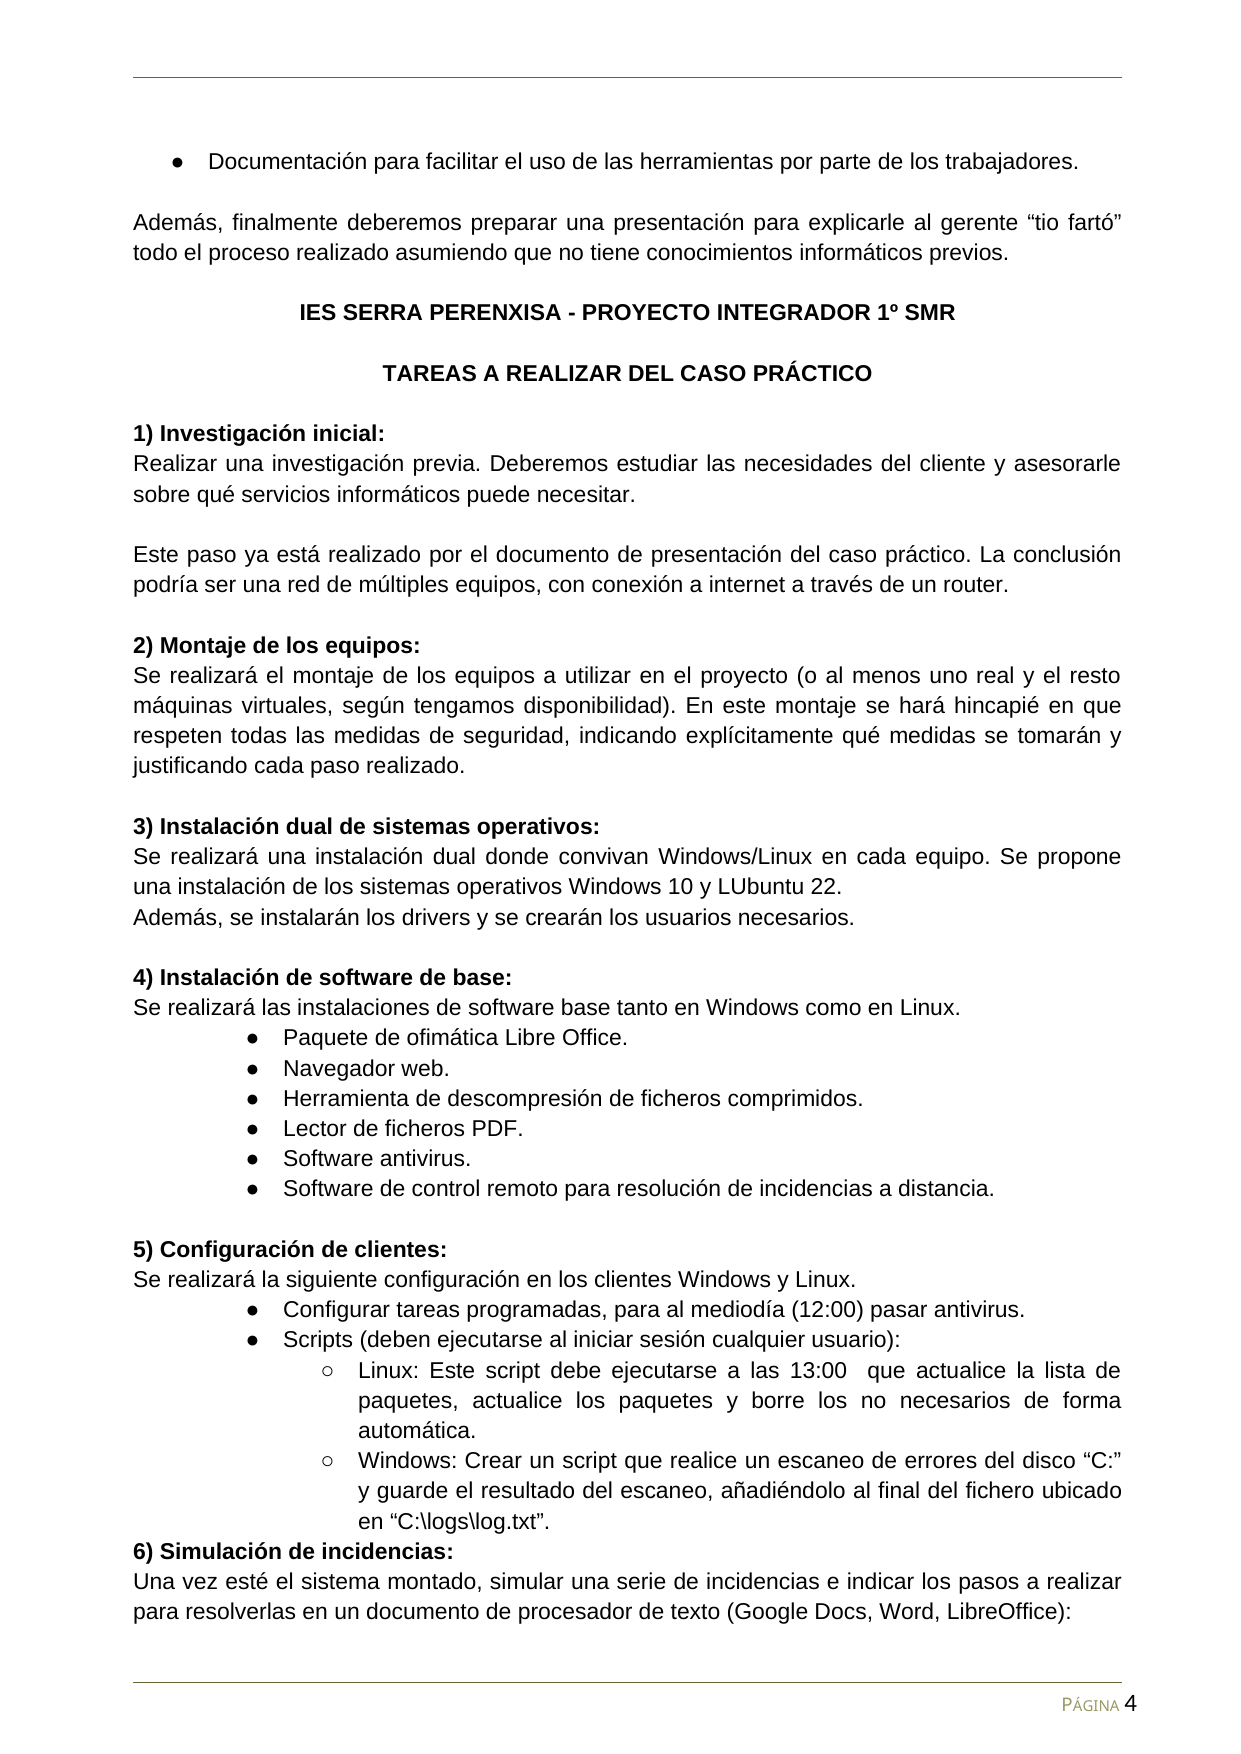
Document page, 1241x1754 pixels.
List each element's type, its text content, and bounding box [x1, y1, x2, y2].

text Se realizará la siguiente configuración en los clientes Windows y Linux. [133, 1266, 1122, 1292]
text 5) Configuración de clientes: [133, 1236, 1122, 1262]
text Además, finalmente deberemos preparar una presentación para explicarle al gerente “tio fartó” todo el proceso realizado asumiendo que no tiene conocimientos informáticos previos. [133, 209, 1122, 265]
list Paquete de ofimática Libre Office. [245, 1024, 1122, 1051]
text TAREAS A REALIZAR DEL CASO PRÁCTICO [133, 360, 1122, 386]
text IES SERRA PERENXISA - PROYECTO INTEGRADOR 1º SMR [133, 299, 1122, 326]
text Este paso ya está realizado por el documento de presentación del caso práctico. La conclusión podría ser una red de múltiples equipos, con conexión a internet a través de un router. [133, 541, 1122, 597]
text Se realizará una instalación dual donde convivan Windows/Linux en cada equipo. Se propone una instalación de los sistemas operativos Windows 10 y LUbuntu 22. [133, 843, 1122, 899]
list Linux: Este script debe ejecutarse a las 13:00 que actualice la lista de paquetes, actualice los paquetes y borre los no necesarios de forma automática. [320, 1357, 1122, 1443]
text 2) Montaje de los equipos: [133, 632, 1122, 658]
list Navegador web. [245, 1054, 1122, 1081]
text Una vez esté el sistema montado, simular una serie de incidencias e indicar los pasos a realizar para resolverlas en un documento de procesador de texto (Google Docs, Word, LibreOffice): [133, 1568, 1122, 1624]
list Configurar tareas programadas, para al mediodía (12:00) pasar antivirus. [245, 1296, 1122, 1322]
list Herramienta de descompresión de ficheros comprimidos. [245, 1085, 1122, 1111]
list Lector de ficheros PDF. [245, 1115, 1122, 1141]
text 3) Instalación dual de sistemas operativos: [133, 813, 1122, 839]
list Software de control remoto para resolución de incidencias a distancia. [245, 1175, 1122, 1202]
text Además, se instalarán los drivers y se crearán los usuarios necesarios. [133, 903, 1122, 930]
list Windows: Crear un script que realice un escaneo de errores del disco “C:” y guarde el resultado del escaneo, añadiéndolo al final del fichero ubicado en “C:\logs\log.txt”. [320, 1447, 1122, 1534]
text Se realizará el montaje de los equipos a utilizar en el proyecto (o al menos uno real y el resto máquinas virtuales, según tengamos disponibilidad). En este montaje se hará hincapié en que respeten todas las medidas de seguridad, indicando explícitamente qué medidas se tomarán y justificando cada paso realizado. [133, 662, 1122, 779]
text Realizar una investigación previa. Deberemos estudiar las necesidades del cliente y asesorarle sobre qué servicios informáticos puede necesitar. [133, 450, 1122, 507]
text 4) Instalación de software de base: [133, 964, 1122, 990]
text 1) Investigación inicial: [133, 420, 1122, 446]
list Software antivirus. [245, 1145, 1122, 1171]
text 6) Simulación de incidencias: [133, 1538, 1122, 1564]
list Scripts (deben ejecutarse al iniciar sesión cualquier usuario): [245, 1326, 1122, 1353]
list Documentación para facilitar el uso de las herramientas por parte de los trabajadores. [170, 148, 1122, 174]
text Se realizará las instalaciones de software base tanto en Windows como en Linux. [133, 994, 1122, 1020]
